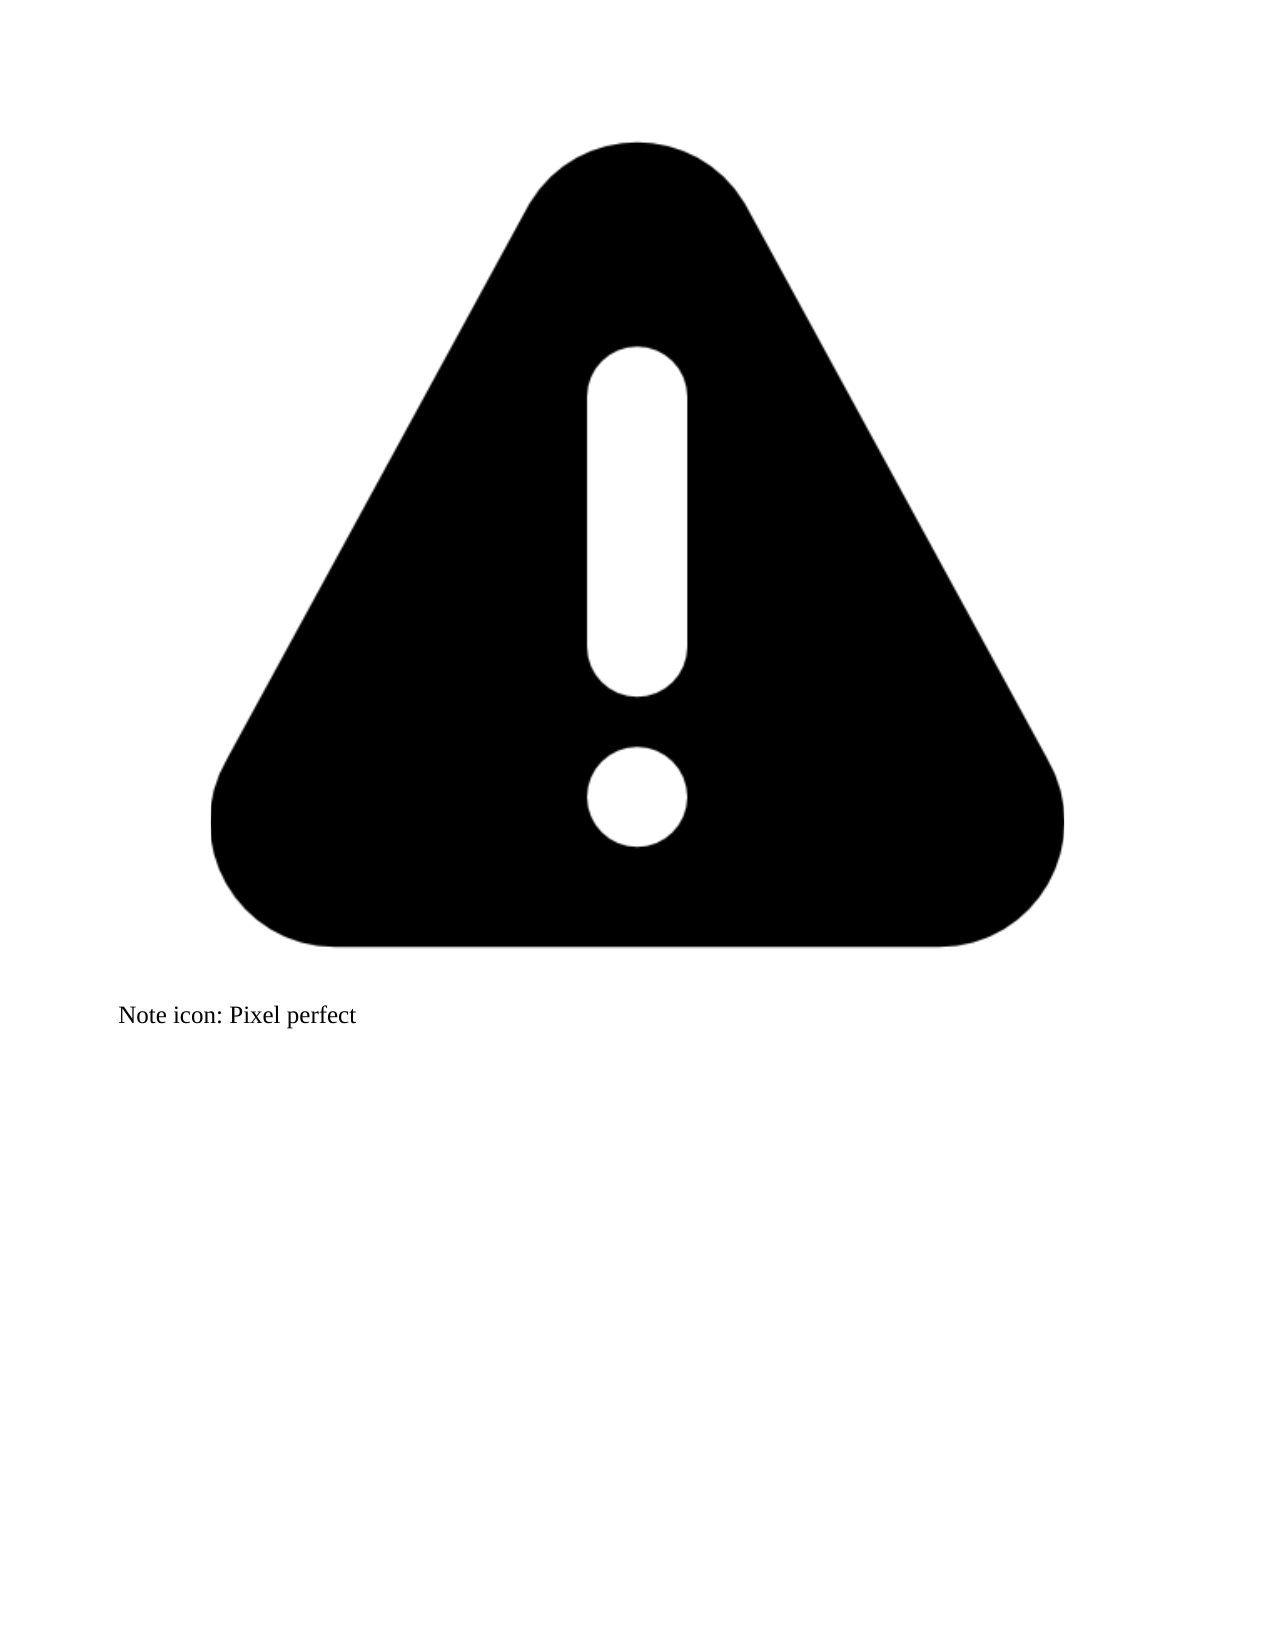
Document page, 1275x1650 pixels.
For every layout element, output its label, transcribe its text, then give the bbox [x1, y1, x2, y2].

picture [210, 118, 1065, 972]
text Note icon: Pixel perfect [118, 1000, 1157, 1029]
